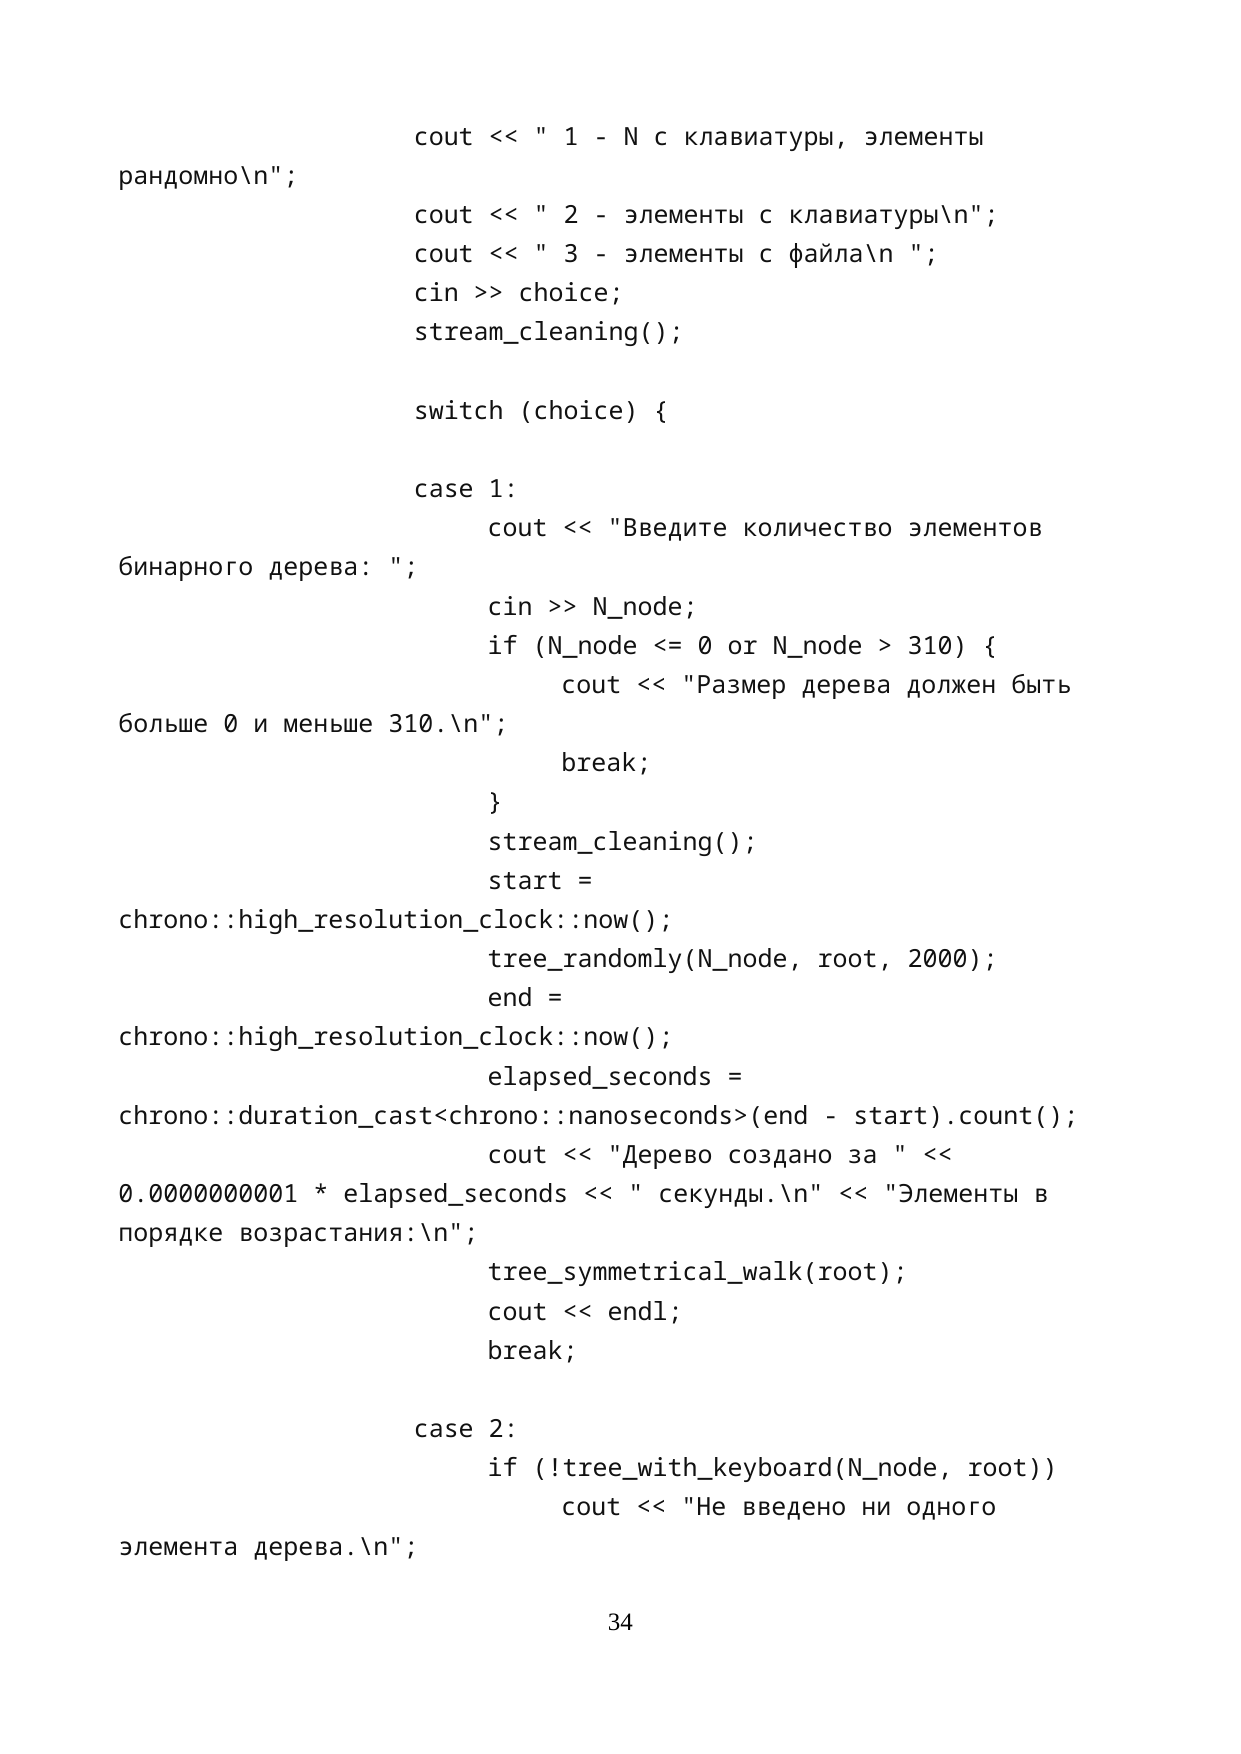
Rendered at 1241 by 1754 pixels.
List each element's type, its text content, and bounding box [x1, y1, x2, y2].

text cout << " 2 - элементы с клавиатуры\n"; [118, 196, 1122, 231]
text tree_randomly(N_node, root, 2000); [118, 941, 1122, 975]
text stream_cleaning(); [118, 314, 1122, 348]
text } [118, 784, 1122, 818]
text stream_cleaning(); [118, 823, 1122, 857]
text cout << "Не введено ни одного элемента дерева.\n"; [118, 1489, 1122, 1562]
text elapsed_seconds = chrono::duration_cast<chrono::nanoseconds>(end - start).count(); [118, 1058, 1122, 1131]
text cin >> choice; [118, 275, 1122, 309]
text cout << "Введите количество элементов бинарного дерева: "; [118, 510, 1122, 583]
text start = chrono::high_resolution_clock::now(); [118, 862, 1122, 936]
text cin >> N_node; [118, 588, 1122, 622]
text if (N_node <= 0 or N_node > 310) { [118, 627, 1122, 661]
text case 1: [118, 471, 1122, 505]
text cout << "Дерево создано за " << 0.0000000001 * elapsed_seconds << " секунды.\n" << "Элементы в порядке возрастания:\n"; [118, 1136, 1122, 1249]
text break; [118, 745, 1122, 779]
text cout << "Размер дерева должен быть больше 0 и меньше 310.\n"; [118, 666, 1122, 740]
text switch (choice) { [118, 392, 1122, 426]
text break; [118, 1332, 1122, 1366]
text case 2: [118, 1411, 1122, 1445]
text if (!tree_with_keyboard(N_node, root)) [118, 1450, 1122, 1484]
text cout << " 3 - элементы с файла\n "; [118, 236, 1122, 270]
text end = chrono::high_resolution_clock::now(); [118, 980, 1122, 1053]
text tree_symmetrical_walk(root); [118, 1254, 1122, 1288]
text cout << " 1 - N с клавиатуры, элементы рандомно\n"; [118, 118, 1122, 191]
text cout << endl; [118, 1293, 1122, 1327]
